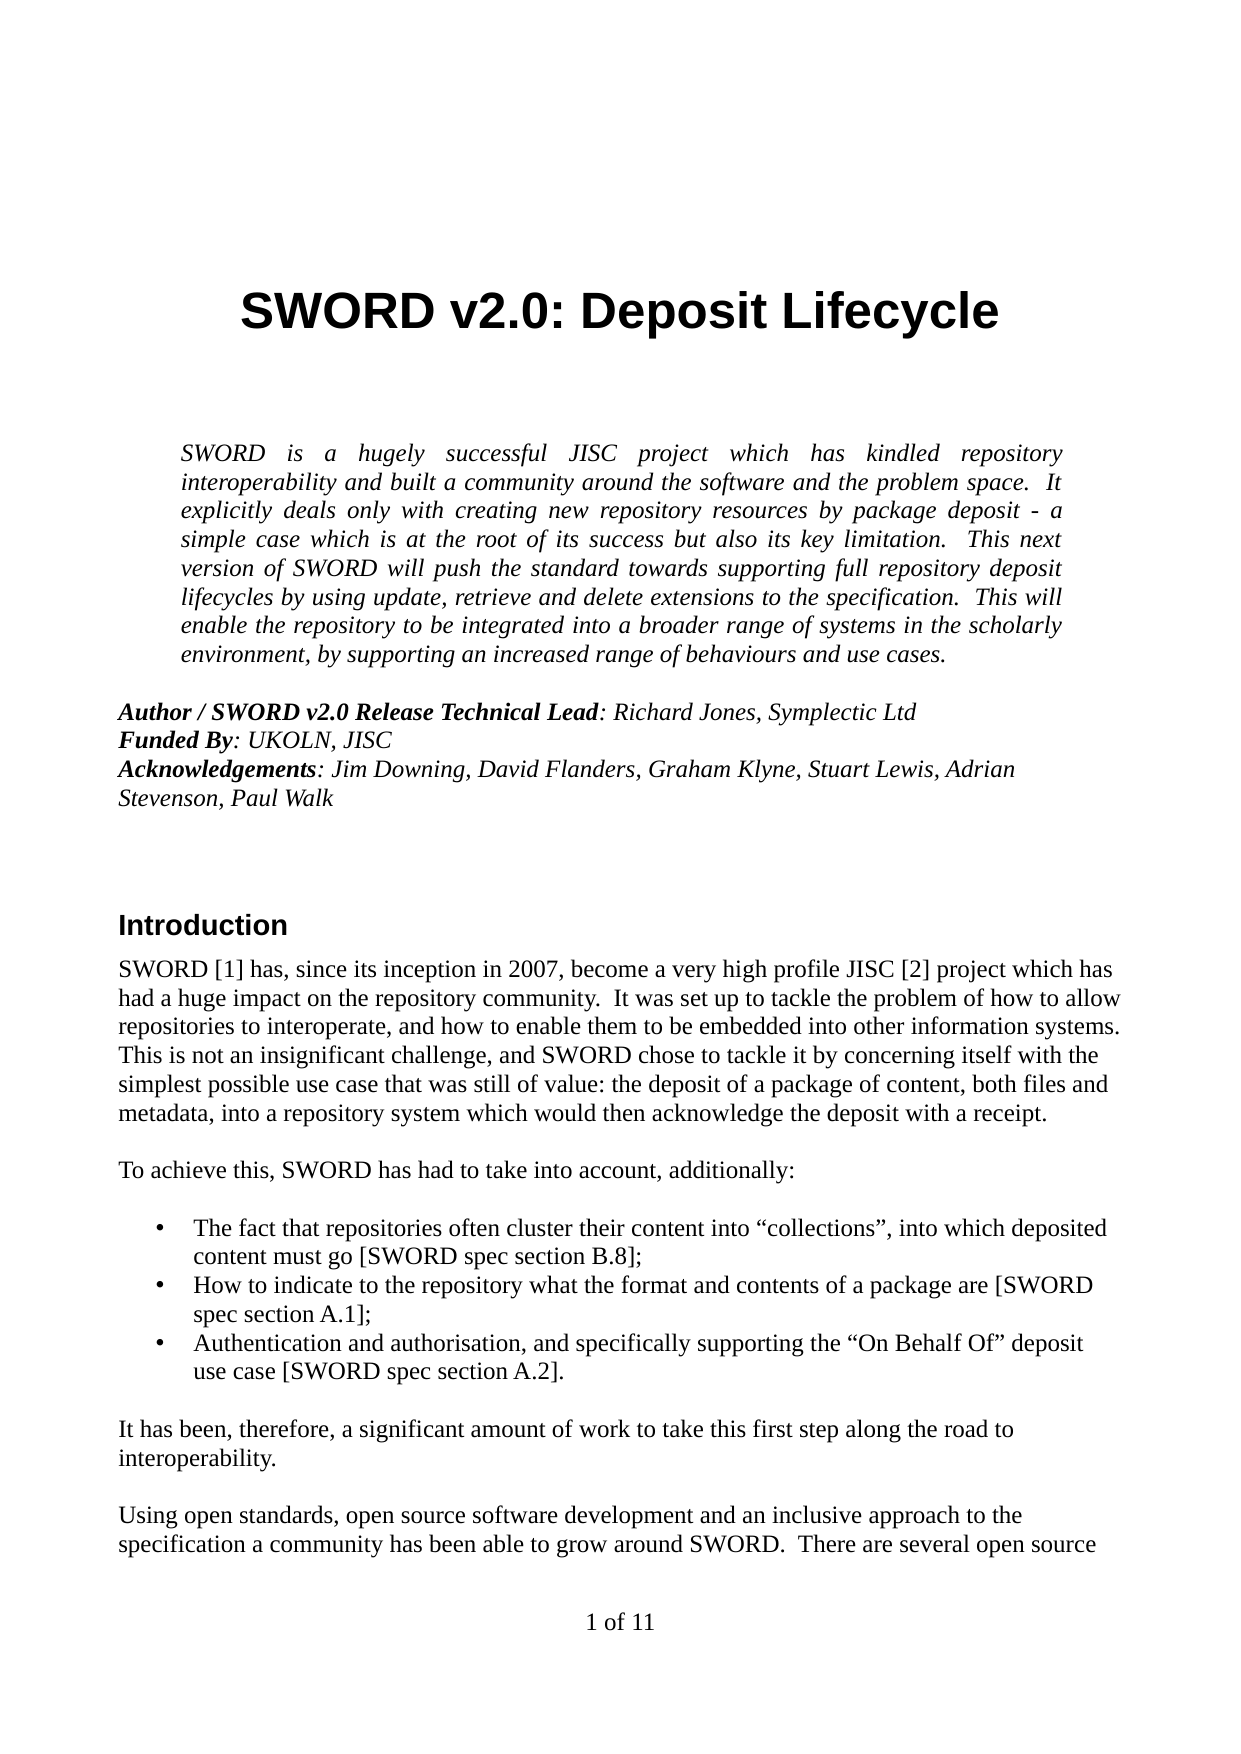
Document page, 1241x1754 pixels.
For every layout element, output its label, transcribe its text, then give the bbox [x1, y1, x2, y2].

list How to indicate to the repository what the format and contents of a package are [SWORD spec section A.1]; [156, 1270, 1122, 1328]
subtitle SWORD v2.0: Deposit Lifecycle [118, 281, 1122, 339]
subtitle Introduction [118, 908, 1122, 941]
text Funded By: UKOLN, JISC [118, 726, 1122, 754]
text To achieve this, SWORD has had to take into account, additionally: [118, 1155, 1122, 1184]
text SWORD [1] has, since its inception in 2007, become a very high profile JISC [2] project which has had a huge impact on the repository community. It was set up to tackle the problem of how to allow repositories to interoperate, and how to enable them to be embedded into other information systems. This is not an insignificant challenge, and SWORD chose to tackle it by concerning itself with the simplest possible use case that was still of value: the deposit of a package of content, both files and metadata, into a repository system which would then acknowledge the deposit with a receipt. [118, 954, 1122, 1126]
text Acknowledgements: Jim Downing, David Flanders, Graham Klyne, Stuart Lewis, Adrian Stevenson, Paul Walk [118, 754, 1122, 812]
text It has been, therefore, a significant amount of work to take this first step along the road to interoperability. [118, 1414, 1122, 1471]
text Author / SWORD v2.0 Release Technical Lead: Richard Jones, Symplectic Ltd [118, 697, 1122, 726]
list Authentication and authorisation, and specifically supporting the “On Behalf Of” deposit use case [SWORD spec section A.2]. [156, 1328, 1122, 1385]
list The fact that repositories often cluster their content into “collections”, into which deposited content must go [SWORD spec section B.8]; [156, 1213, 1122, 1270]
text SWORD is a hugely successful JISC project which has kindled repository interoperability and built a community around the software and the problem space. It explicitly deals only with creating new repository resources by package deposit - a simple case which is at the root of its success but also its key limitation. This next version of SWORD will push the standard towards supporting full repository deposit lifecycles by using update, retrieve and delete extensions to the specification. This will enable the repository to be integrated into a broader range of systems in the scholarly environment, by supporting an increased range of behaviours and use cases. [181, 438, 1066, 668]
text Using open standards, open source software development and an inclusive approach to the specification a community has been able to grow around SWORD. There are several open source [118, 1500, 1122, 1558]
